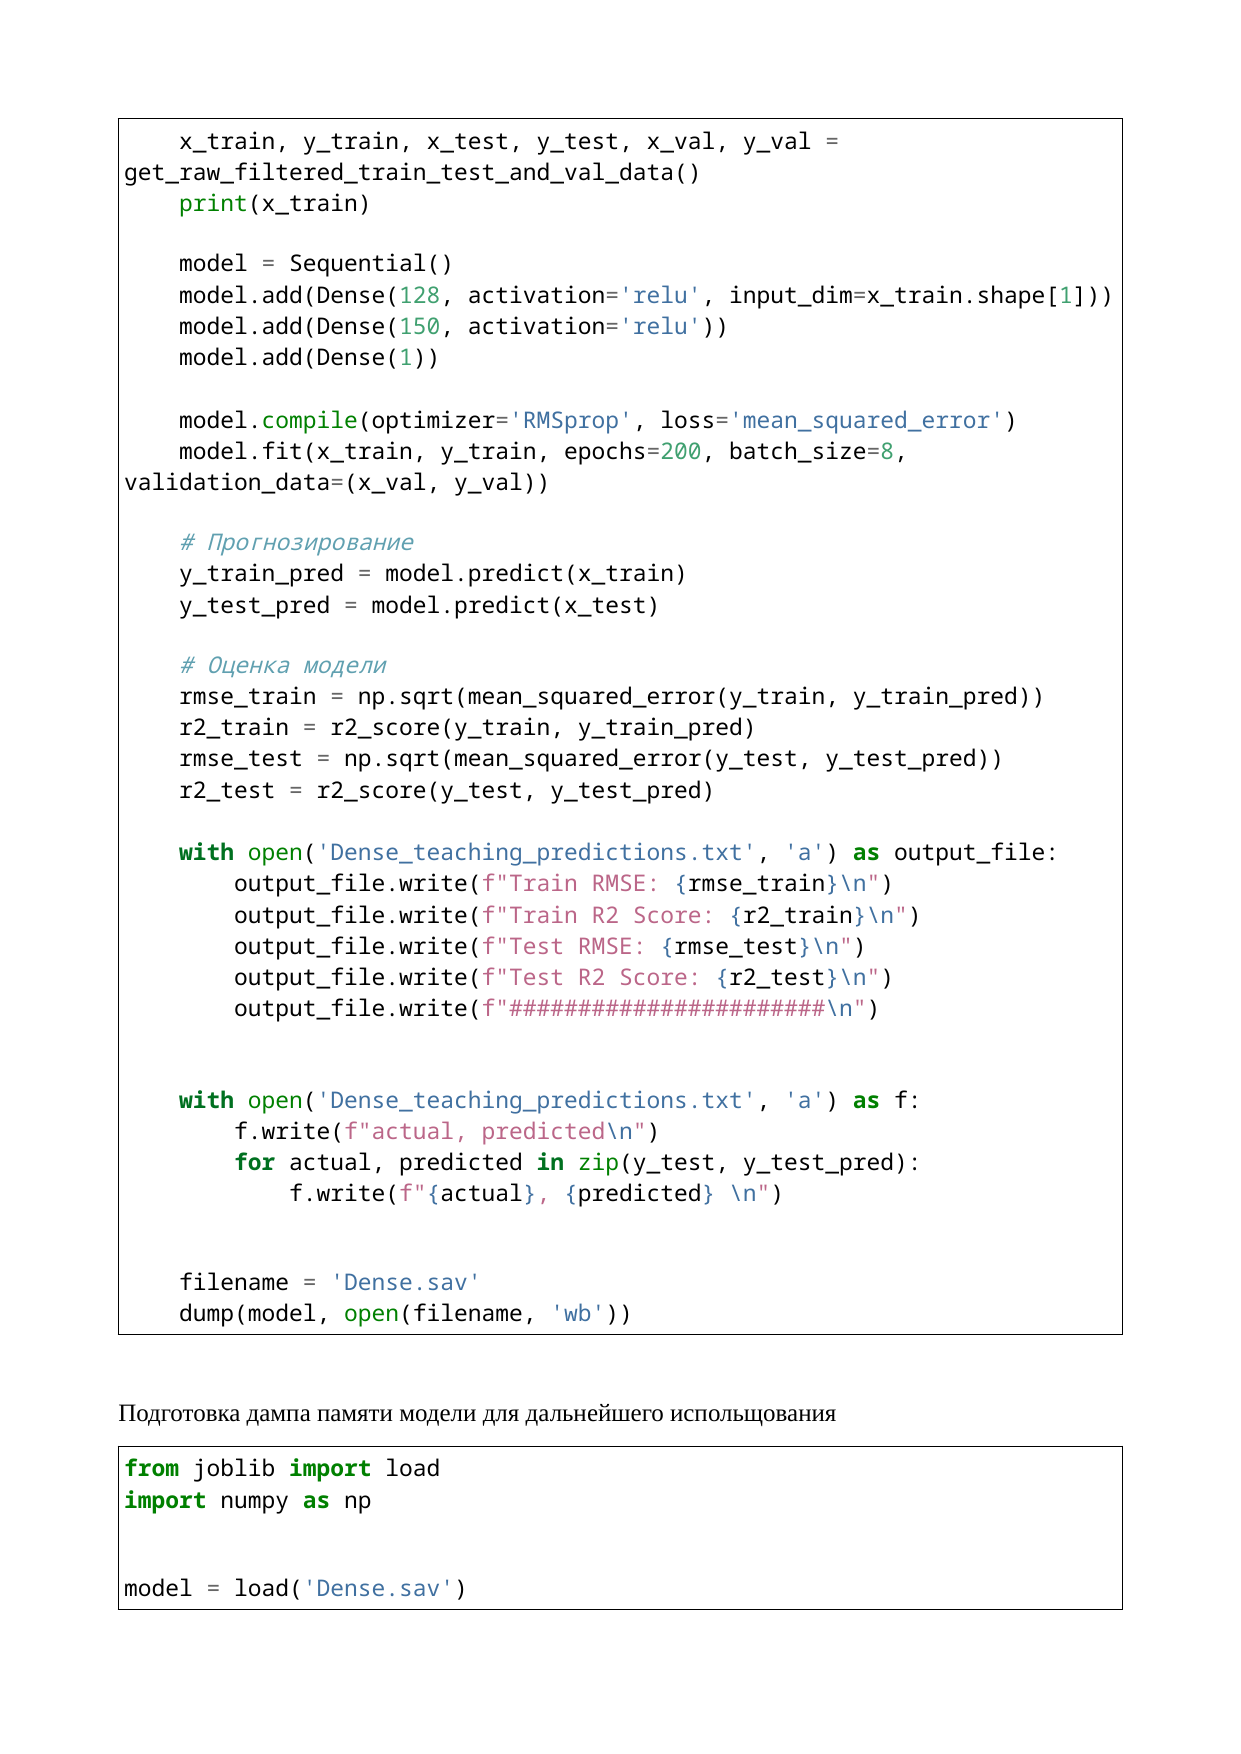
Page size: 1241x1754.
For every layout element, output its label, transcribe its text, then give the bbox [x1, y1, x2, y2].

table_header from joblib import load import numpy as np model = load('Dense.sav') [119, 1447, 1122, 1609]
text Подготовка дампа памяти модели для дальнейшего испольщования [118, 1398, 1122, 1427]
table_header x_train, y_train, x_test, y_test, x_val, y_val = get_raw_filtered_train_test_and_val_data() print(x_train) model = Sequential() model.add(Dense(128, activation='relu', input_dim=x_train.shape[1])) model.add(Dense(150, activation='relu')) model.add(Dense(1)) model.compile(optimizer='RMSprop', loss='mean_squared_error') model.fit(x_train, y_train, epochs=200, batch_size=8, validation_data=(x_val, y_val)) # Прогнозирование y_train_pred = model.predict(x_train) y_test_pred = model.predict(x_test) # Оценка модели rmse_train = np.sqrt(mean_squared_error(y_train, y_train_pred)) r2_train = r2_score(y_train, y_train_pred) rmse_test = np.sqrt(mean_squared_error(y_test, y_test_pred)) r2_test = r2_score(y_test, y_test_pred) with open('Dense_teaching_predictions.txt', 'a') as output_file: output_file.write(f"Train RMSE: {rmse_train}\n") output_file.write(f"Train R2 Score: {r2_train}\n") output_file.write(f"Test RMSE: {rmse_test}\n") output_file.write(f"Test R2 Score: {r2_test}\n") output_file.write(f"#######################\n") with open('Dense_teaching_predictions.txt', 'a') as f: f.write(f"actual, predicted\n") for actual, predicted in zip(y_test, y_test_pred): f.write(f"{actual}, {predicted} \n") filename = 'Dense.sav' dump(model, open(filename, 'wb')) [119, 119, 1122, 1334]
